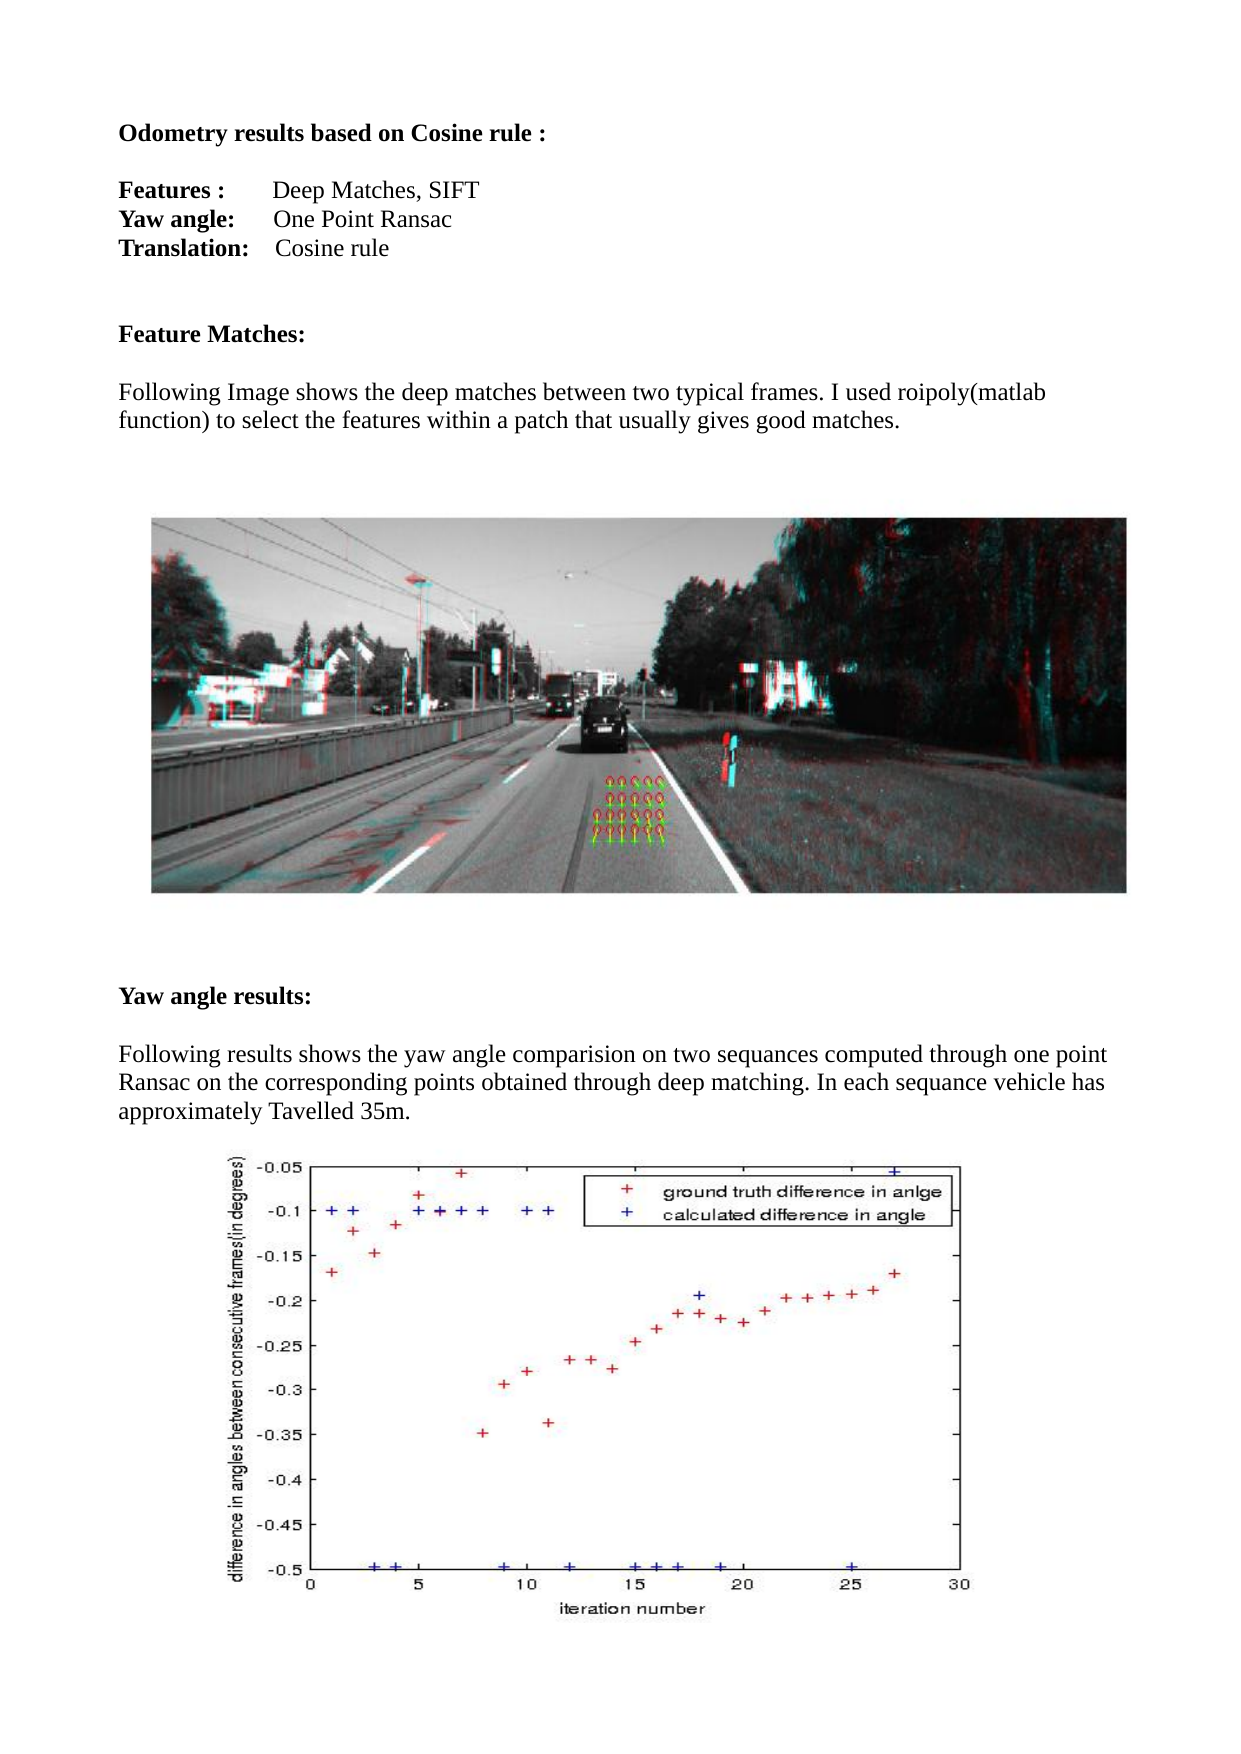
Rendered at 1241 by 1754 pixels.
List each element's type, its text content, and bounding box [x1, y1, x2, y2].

picture [56, 476, 1222, 982]
text [118, 463, 1122, 476]
text Odometry results based on Cosine rule : [118, 118, 1122, 147]
text Following Image shows the deep matches between two typical frames. I used roipoly(matlab function) to select the features within a patch that usually gives good matches. [118, 377, 1122, 434]
text Translation: Cosine rule [118, 233, 1122, 262]
text Yaw angle: One Point Ransac [118, 204, 1122, 233]
text Features : Deep Matches, SIFT [118, 176, 1122, 204]
text Feature Matches: [118, 319, 1122, 348]
text Yaw angle results: [118, 982, 1122, 1010]
picture [200, 1129, 1040, 1623]
text Following results shows the yaw angle comparision on two sequances computed through one point Ransac on the corresponding points obtained through deep matching. In each sequance vehicle has approximately Tavelled 35m. [118, 1039, 1122, 1125]
